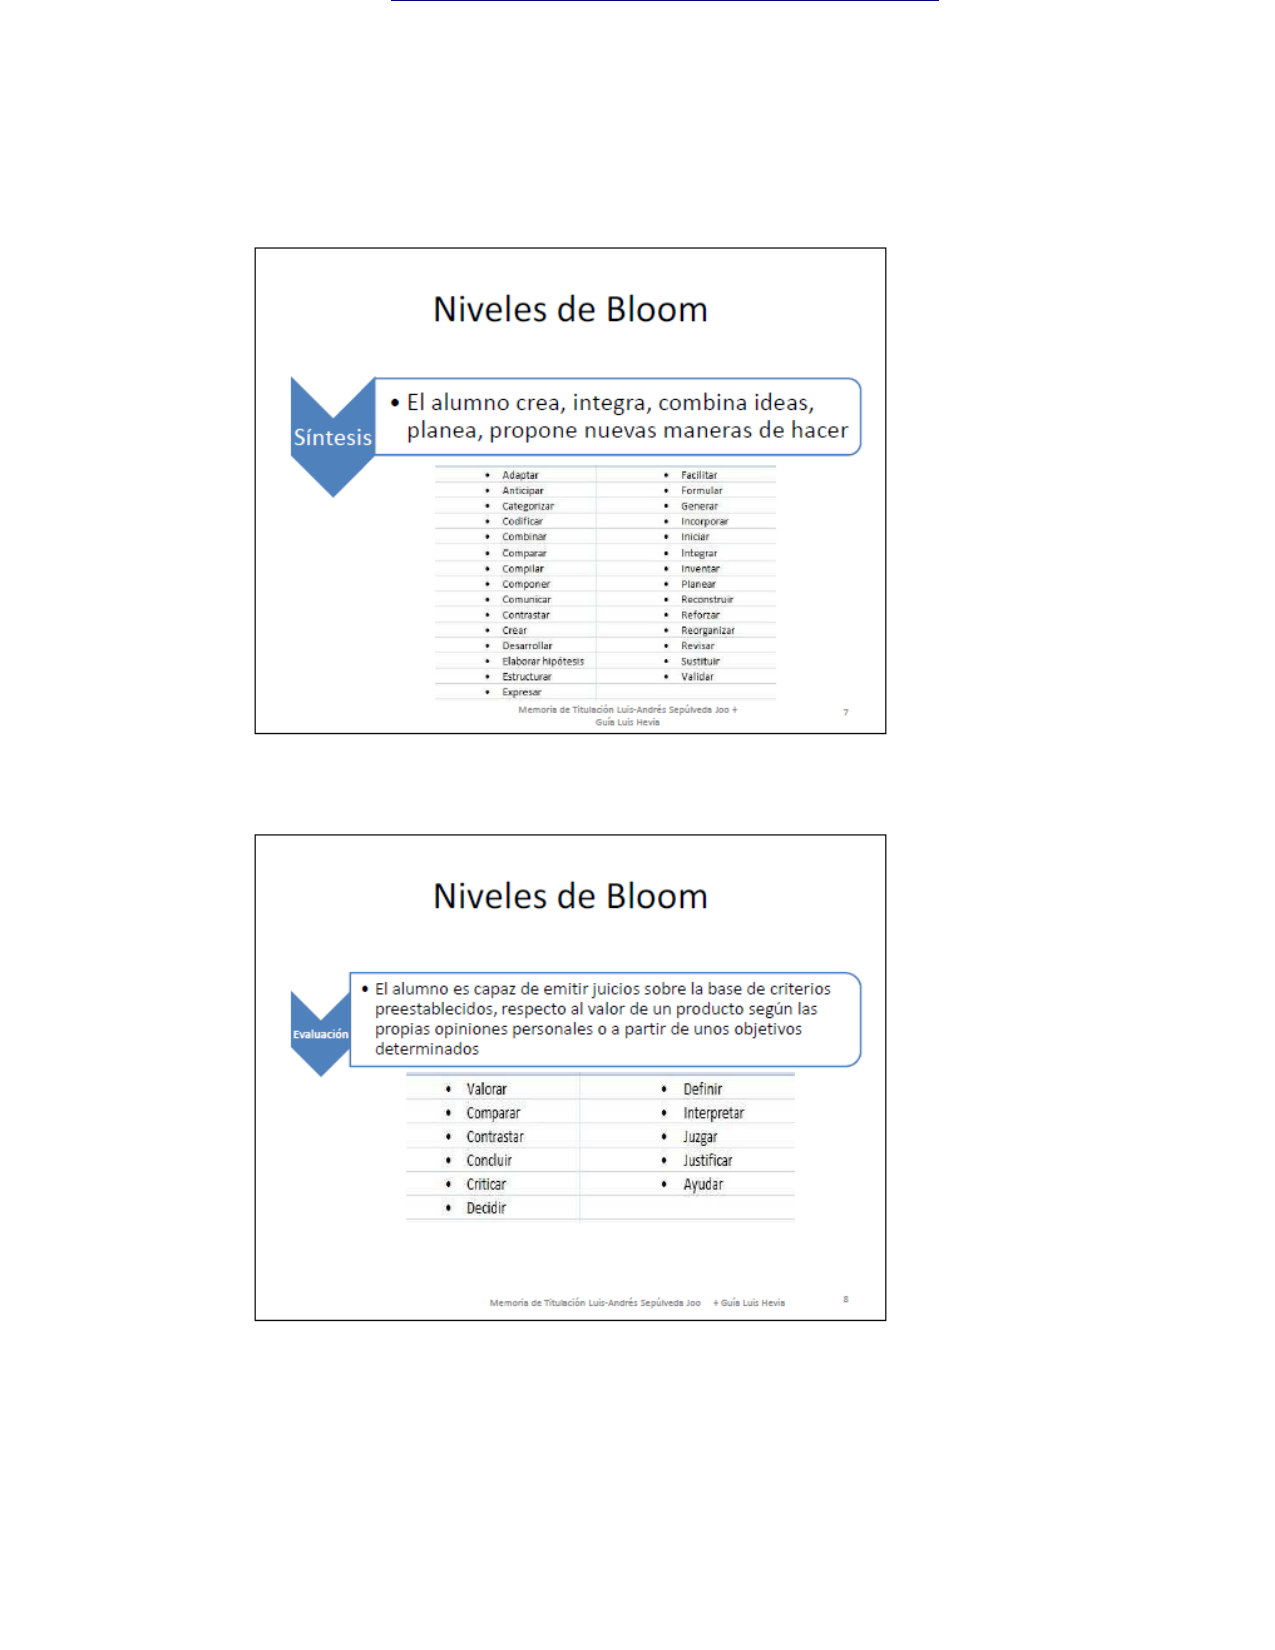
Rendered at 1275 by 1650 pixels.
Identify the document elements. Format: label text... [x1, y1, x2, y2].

text ­ [967, 733, 1152, 761]
